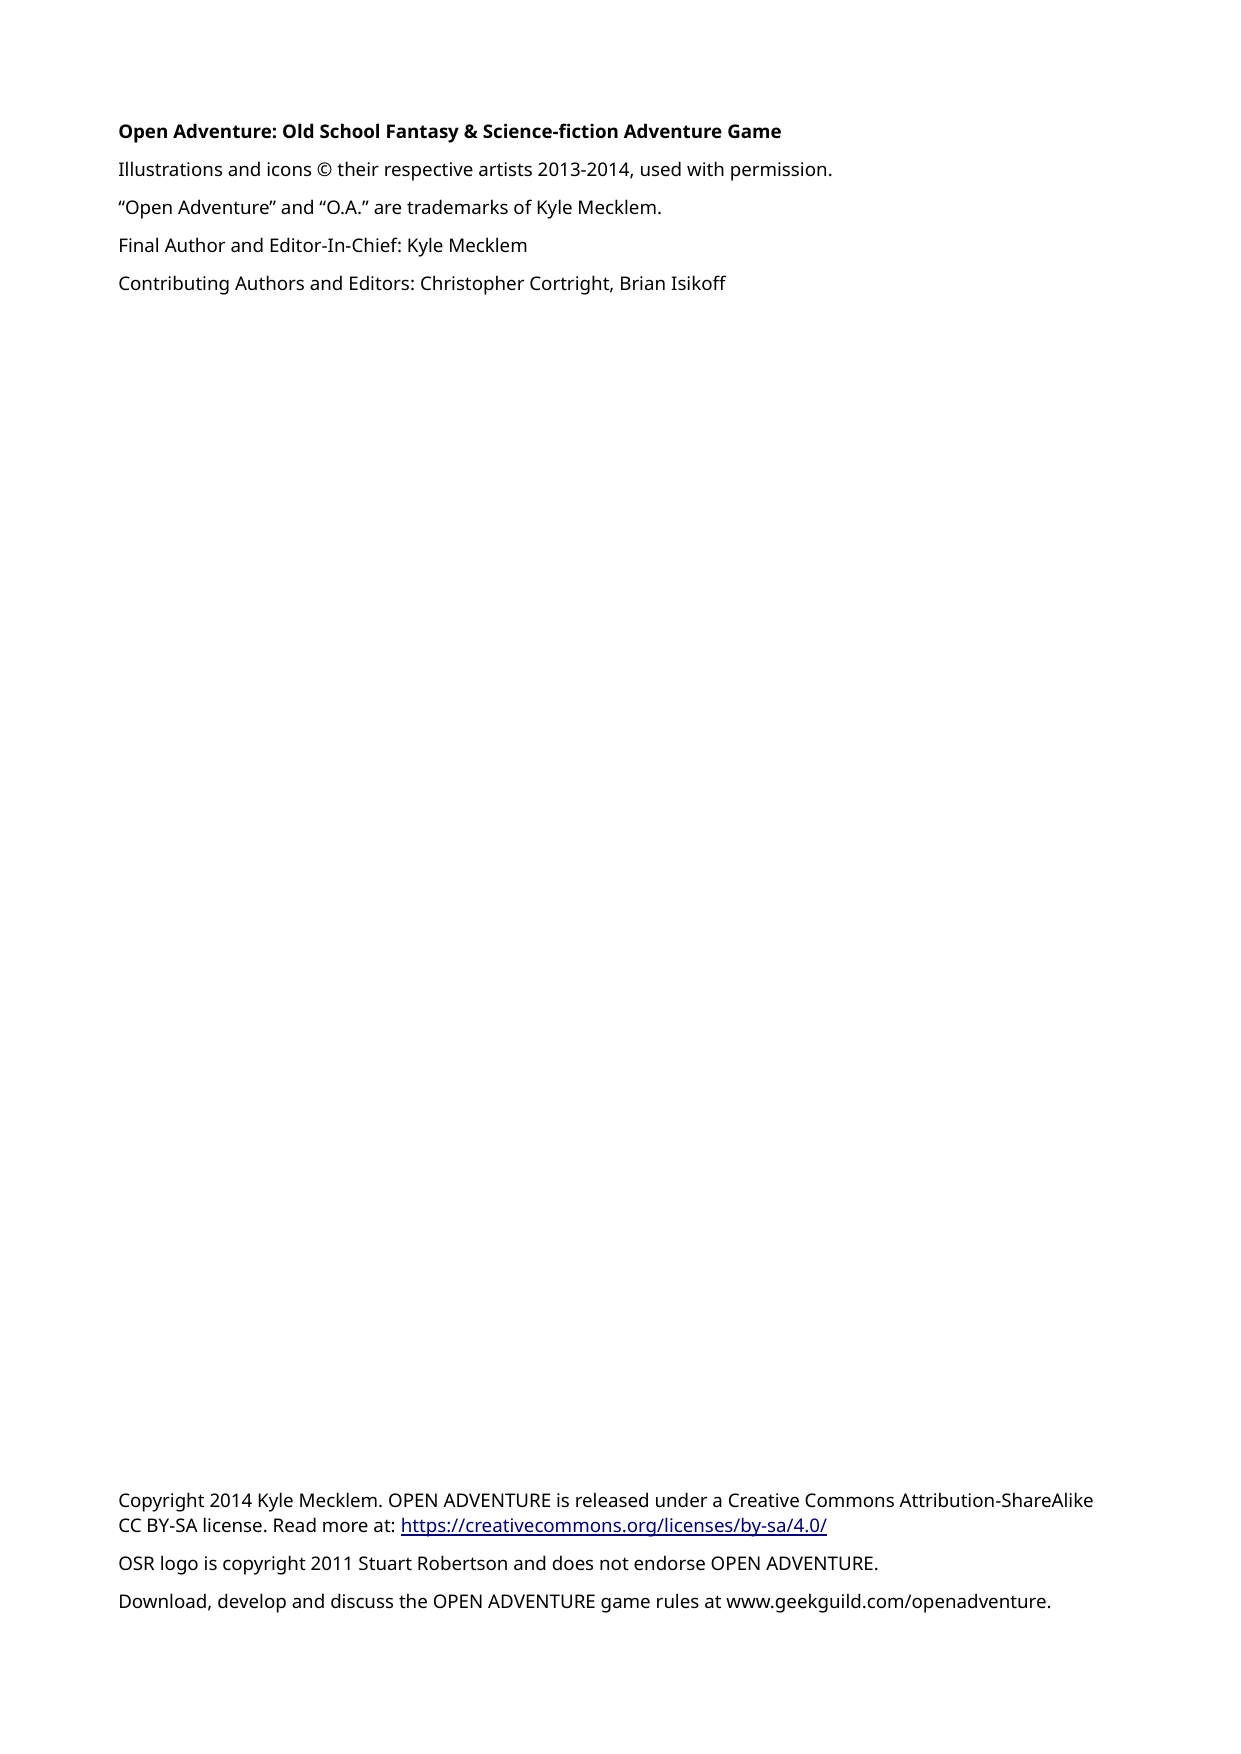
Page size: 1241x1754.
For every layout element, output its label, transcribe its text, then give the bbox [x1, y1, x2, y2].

text Illustrations and icons © their respective artists 2013-2014, used with permission. [118, 156, 1122, 182]
text Contributing Authors and Editors: Christopher Cortright, Brian Isikoff [118, 270, 1122, 296]
text Copyright 2014 Kyle Mecklem. OPEN ADVENTURE is released under a Creative Commons Attribution-ShareAlike CC BY-SA license. Read more at: https://creativecommons.org/licenses/by-sa/4.0/ [118, 1487, 1122, 1538]
text “Open Adventure” and “O.A.” are trademarks of Kyle Mecklem. [118, 194, 1122, 220]
text Open Adventure: Old School Fantasy & Science-fiction Adventure Game [118, 118, 1122, 144]
text OSR logo is copyright 2011 Stuart Robertson and does not endorse OPEN ADVENTURE. [118, 1550, 1122, 1576]
text Final Author and Editor-In-Chief: Kyle Mecklem [118, 232, 1122, 258]
text Download, develop and discuss the OPEN ADVENTURE game rules at www.geekguild.com/openadventure. [118, 1588, 1122, 1614]
